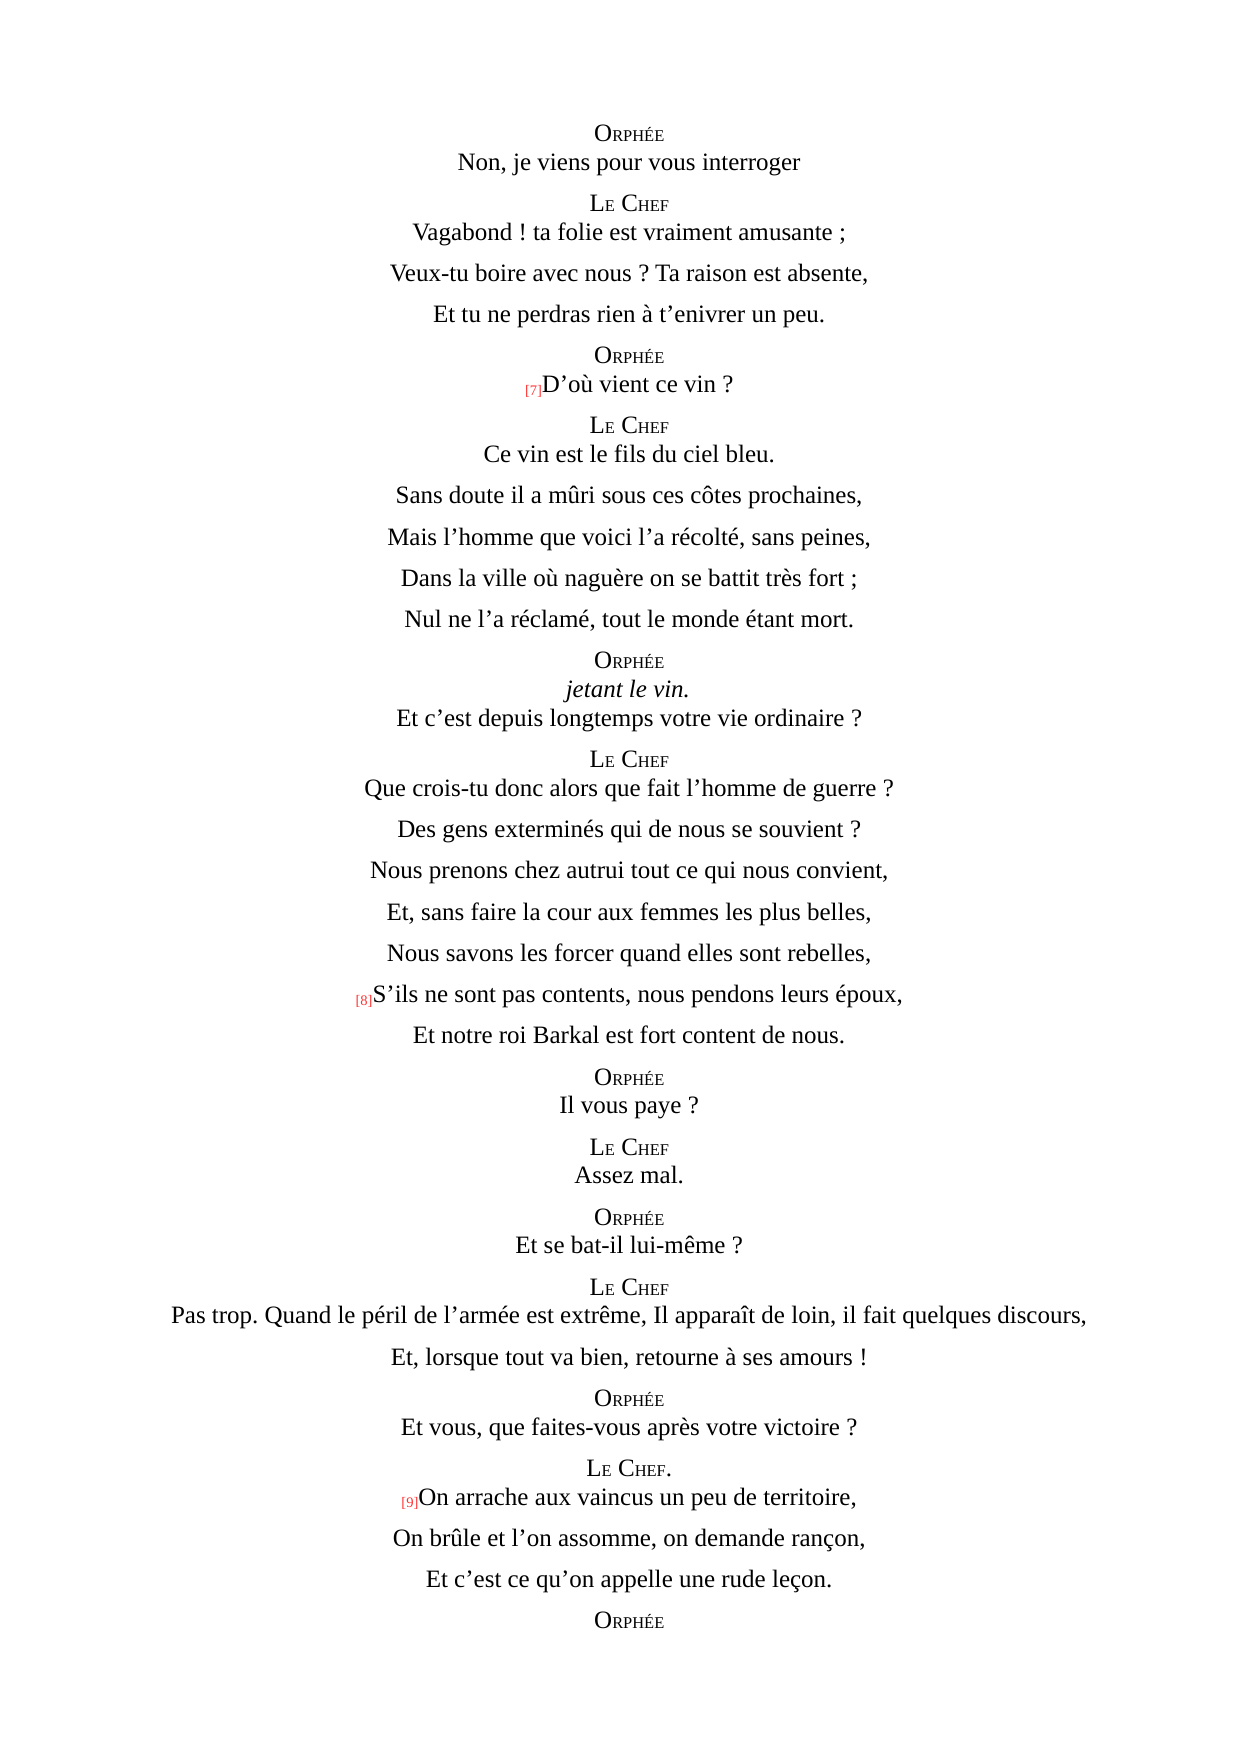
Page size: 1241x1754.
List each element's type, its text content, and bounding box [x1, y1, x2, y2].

text [8]S’ils ne sont pas contents, nous pendons leurs époux, [118, 979, 1122, 1008]
text Que crois-tu donc alors que fait l’homme de guerre ? [118, 773, 1122, 802]
text Sans doute il a mûri sous ces côtes prochaines, [118, 481, 1122, 509]
text Assez mal. [118, 1161, 1122, 1189]
text Non, je viens pour vous interroger [118, 147, 1122, 176]
text Pas trop. Quand le péril de l’armée est extrême, Il apparaît de loin, il fait quelques discours, [118, 1301, 1122, 1329]
text Le Chef. [118, 1453, 1122, 1482]
text Orphée [118, 1383, 1122, 1412]
text jetant le vin. [118, 674, 1122, 703]
text Ce vin est le fils du ciel bleu. [118, 439, 1122, 468]
text Orphée [118, 1202, 1122, 1231]
text Et tu ne perdras rien à t’enivrer un peu. [118, 299, 1122, 328]
text Et c’est ce qu’on appelle une rude leçon. [118, 1564, 1122, 1593]
text Orphée [118, 1606, 1122, 1634]
text Le Chef [118, 1272, 1122, 1301]
text Orphée [118, 118, 1122, 147]
text Mais l’homme que voici l’a récolté, sans peines, [118, 522, 1122, 551]
text Vagabond ! ta folie est vraiment amusante ; [118, 217, 1122, 246]
text Nous savons les forcer quand elles sont rebelles, [118, 938, 1122, 967]
text Et c’est depuis longtemps votre vie ordinaire ? [118, 703, 1122, 732]
text Et, lorsque tout va bien, retourne à ses amours ! [118, 1342, 1122, 1371]
text Nul ne l’a réclamé, tout le monde étant mort. [118, 604, 1122, 633]
text Orphée [118, 1062, 1122, 1091]
text Nous prenons chez autrui tout ce qui nous convient, [118, 856, 1122, 884]
text Le Chef [118, 744, 1122, 773]
text Et, sans faire la cour aux femmes les plus belles, [118, 897, 1122, 926]
text Il vous paye ? [118, 1091, 1122, 1119]
text Des gens exterminés qui de nous se souvient ? [118, 814, 1122, 843]
text Orphée [118, 341, 1122, 369]
text Et vous, que faites-vous après votre victoire ? [118, 1412, 1122, 1441]
text Et se bat-il lui-même ? [118, 1231, 1122, 1259]
text [9]On arrache aux vaincus un peu de territoire, [118, 1482, 1122, 1511]
text Orphée [118, 646, 1122, 674]
text On brûle et l’on assomme, on demande rançon, [118, 1523, 1122, 1552]
text Le Chef [118, 188, 1122, 217]
text Et notre roi Barkal est fort content de nous. [118, 1021, 1122, 1049]
text Veux-tu boire avec nous ? Ta raison est absente, [118, 258, 1122, 287]
text [7]D’où vient ce vin ? [118, 369, 1122, 398]
text Dans la ville où naguère on se battit très fort ; [118, 563, 1122, 592]
text Le Chef [118, 1132, 1122, 1161]
text Le Chef [118, 411, 1122, 439]
